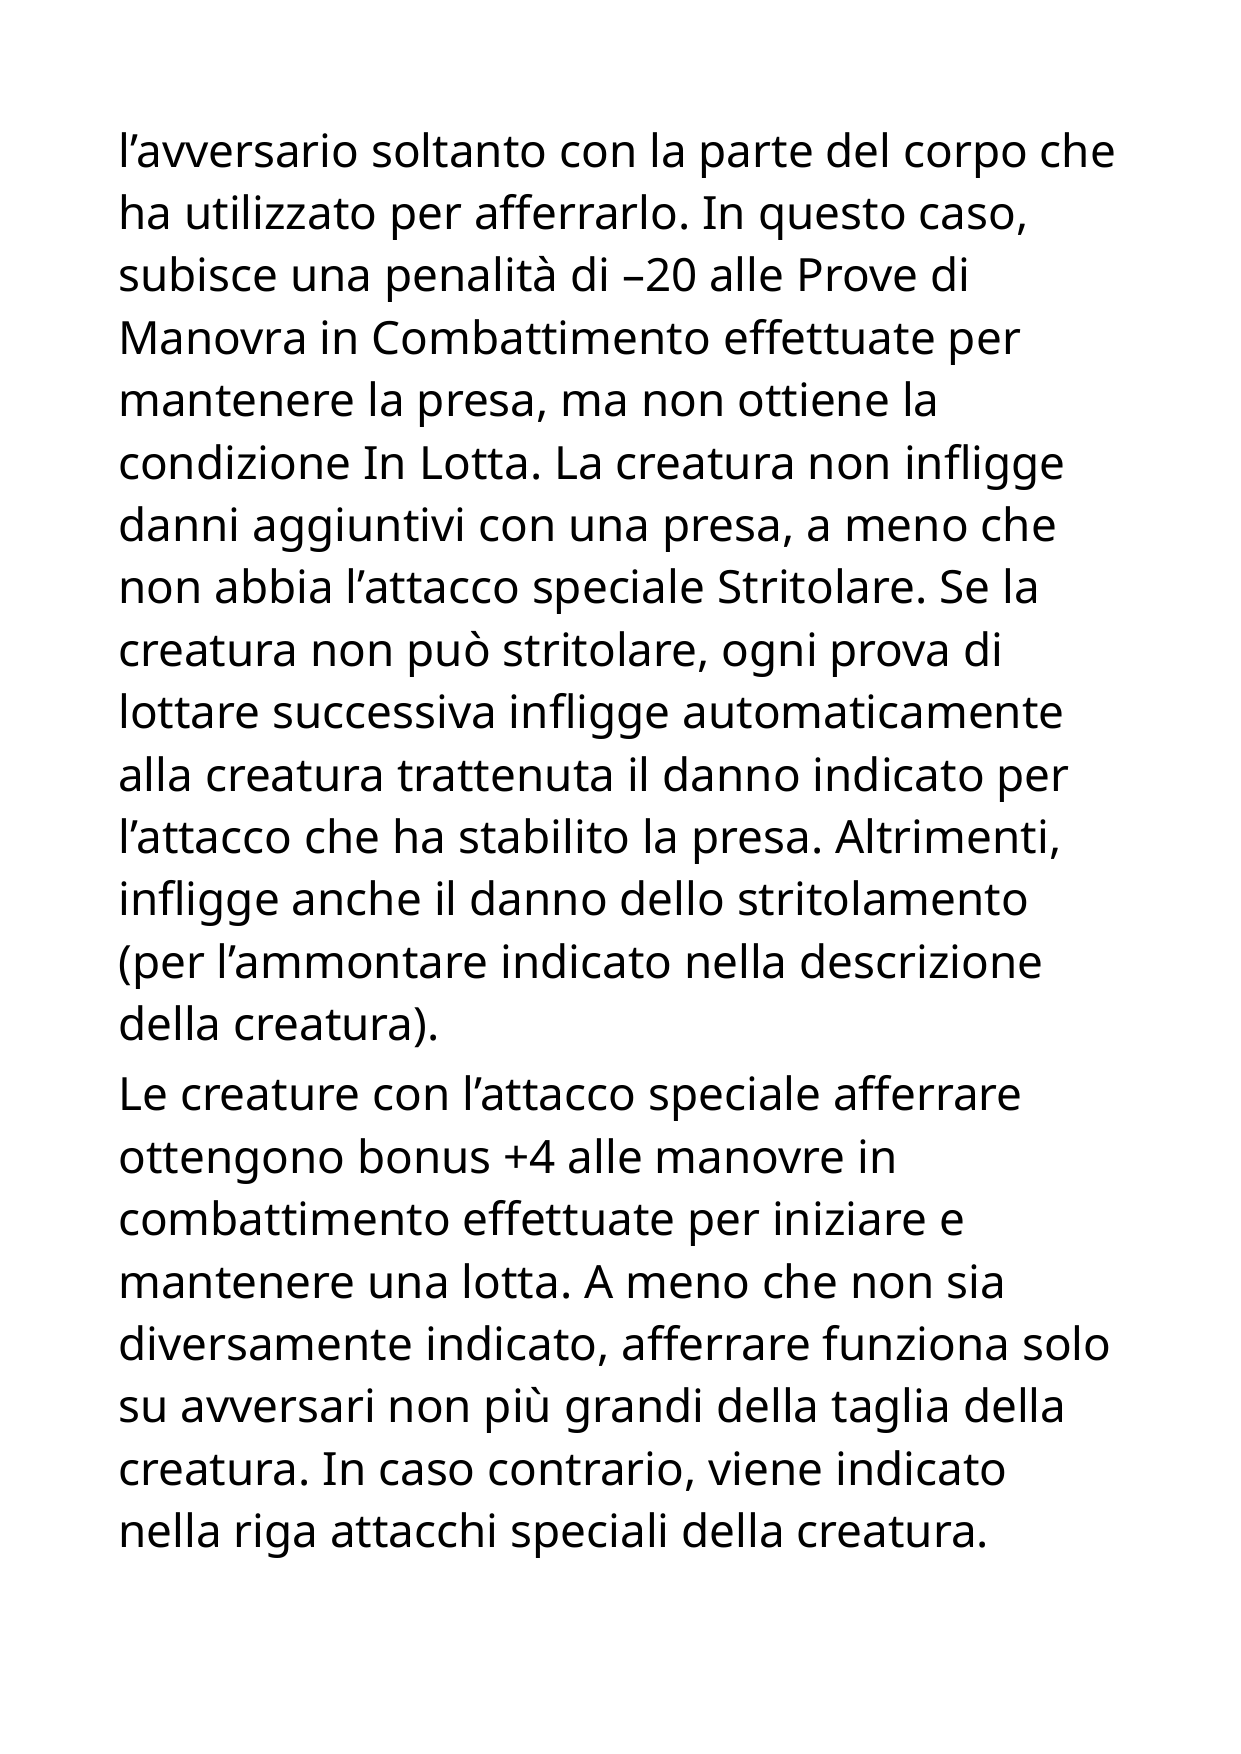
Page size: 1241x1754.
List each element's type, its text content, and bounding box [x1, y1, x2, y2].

text l’avversario soltanto con la parte del corpo che ha utilizzato per afferrarlo. In questo caso, subisce una penalità di –20 alle Prove di Manovra in Combattimento effettuate per mantenere la presa, ma non ottiene la condizione In Lotta. La creatura non infligge danni aggiuntivi con una presa, a meno che non abbia l’attacco speciale Stritolare. Se la creatura non può stritolare, ogni prova di lottare successiva infligge automaticamente alla creatura trattenuta il danno indicato per l’attacco che ha stabilito la presa. Altrimenti, infligge anche il danno dello stritolamento (per l’ammontare indicato nella descrizione della creatura). [118, 118, 1122, 1054]
text Le creature con l’attacco speciale afferrare ottengono bonus +4 alle manovre in combattimento effettuate per iniziare e mantenere una lotta. A meno che non sia diversamente indicato, afferrare funziona solo su avversari non più grandi della taglia della creatura. In caso contrario, viene indicato nella riga attacchi speciali della creatura. [118, 1062, 1122, 1561]
